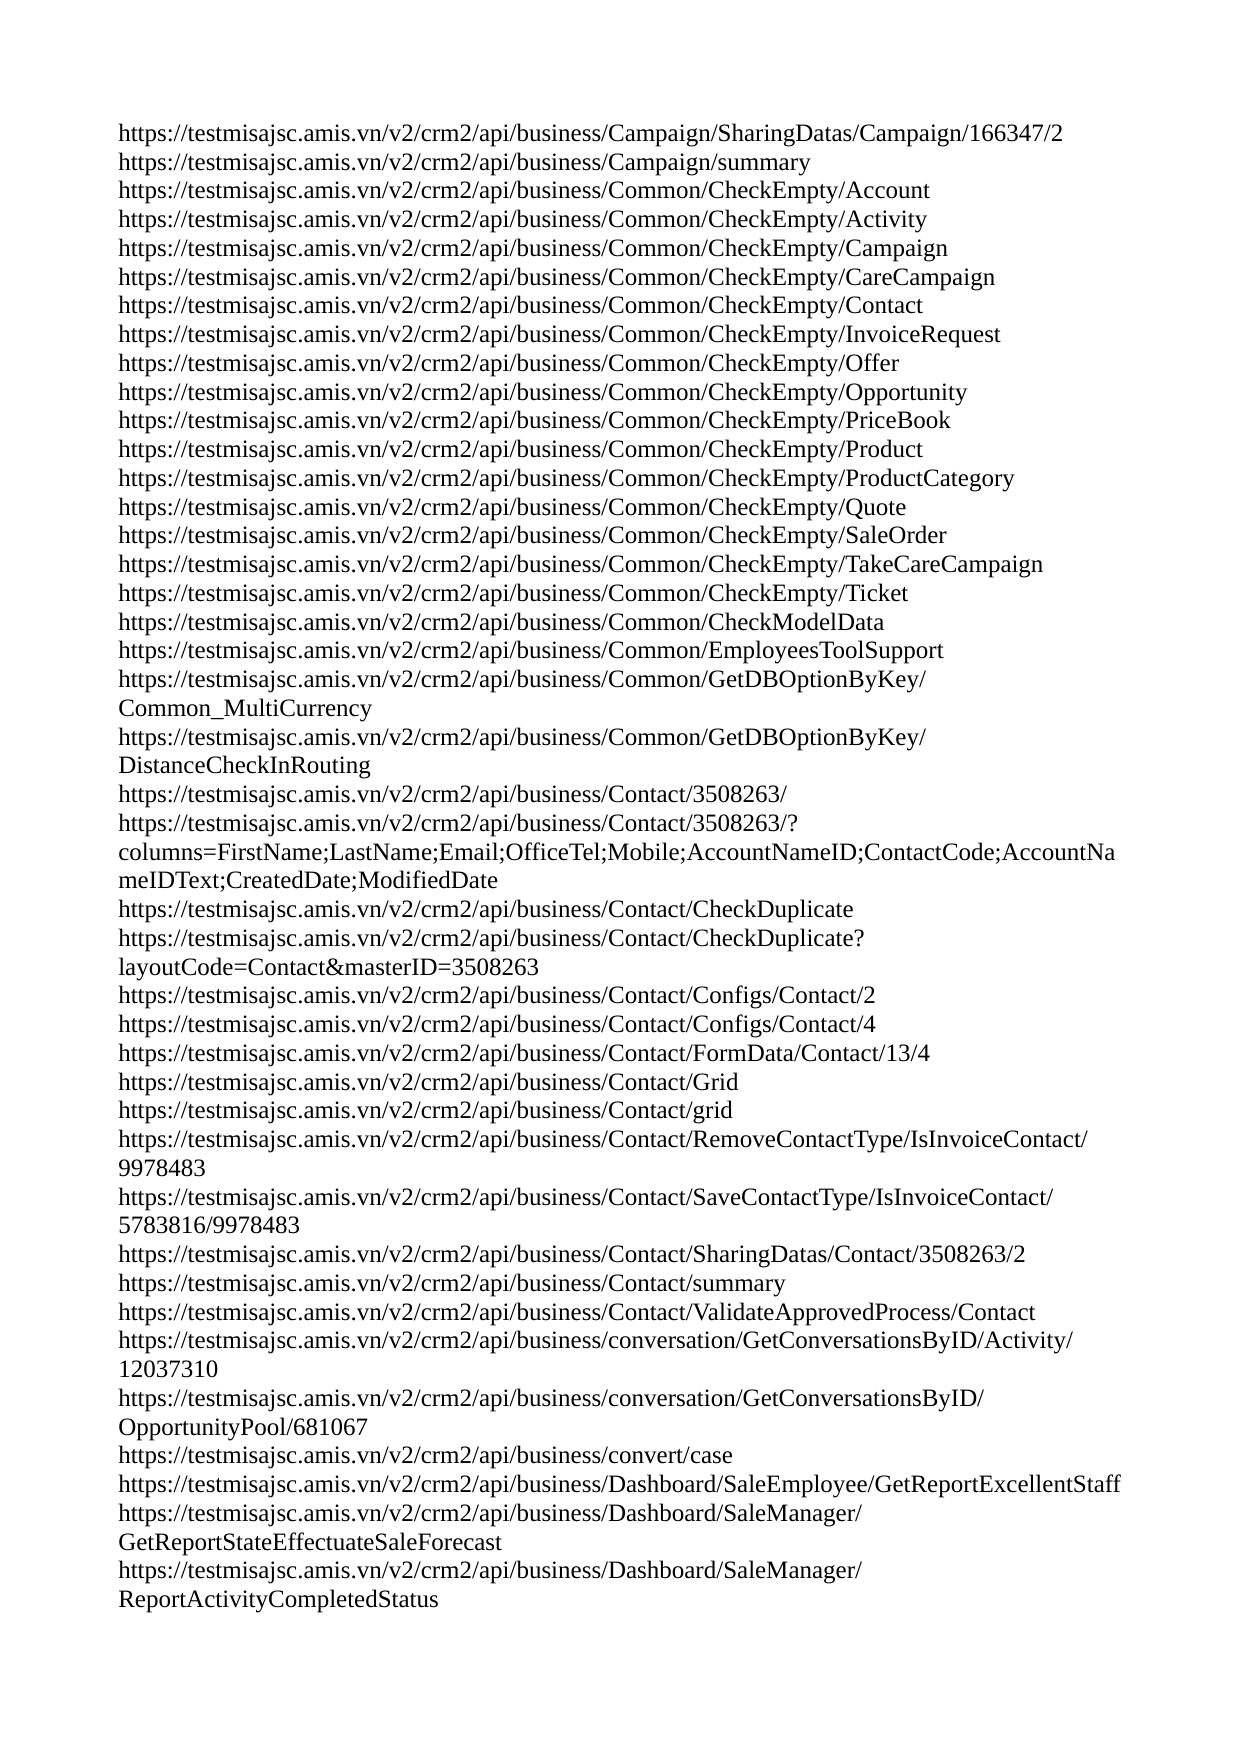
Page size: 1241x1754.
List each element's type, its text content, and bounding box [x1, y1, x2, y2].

text https://testmisajsc.amis.vn/v2/crm2/api/business/Dashboard/SaleManager/ReportActivityCompletedStatus [118, 1556, 1122, 1613]
text https://testmisajsc.amis.vn/v2/crm2/api/business/Contact/FormData/Contact/13/4 [118, 1038, 1122, 1067]
text https://testmisajsc.amis.vn/v2/crm2/api/business/Common/CheckEmpty/CareCampaign [118, 262, 1122, 291]
text https://testmisajsc.amis.vn/v2/crm2/api/business/Contact/SharingDatas/Contact/3508263/2 [118, 1239, 1122, 1268]
text https://testmisajsc.amis.vn/v2/crm2/api/business/Contact/CheckDuplicate?layoutCode=Contact&masterID=3508263 [118, 923, 1122, 981]
text https://testmisajsc.amis.vn/v2/crm2/api/business/Common/CheckEmpty/PriceBook [118, 406, 1122, 434]
text https://testmisajsc.amis.vn/v2/crm2/api/business/Common/CheckEmpty/Account [118, 176, 1122, 204]
text https://testmisajsc.amis.vn/v2/crm2/api/business/Contact/CheckDuplicate [118, 894, 1122, 923]
text https://testmisajsc.amis.vn/v2/crm2/api/business/Common/EmployeesToolSupport [118, 636, 1122, 664]
text https://testmisajsc.amis.vn/v2/crm2/api/business/Common/GetDBOptionByKey/DistanceCheckInRouting [118, 722, 1122, 779]
text https://testmisajsc.amis.vn/v2/crm2/api/business/Campaign/summary [118, 147, 1122, 176]
text https://testmisajsc.amis.vn/v2/crm2/api/business/Contact/grid [118, 1096, 1122, 1124]
text https://testmisajsc.amis.vn/v2/crm2/api/business/Dashboard/SaleManager/GetReportStateEffectuateSaleForecast [118, 1498, 1122, 1556]
text https://testmisajsc.amis.vn/v2/crm2/api/business/Common/CheckEmpty/Campaign [118, 233, 1122, 262]
text https://testmisajsc.amis.vn/v2/crm2/api/business/Common/GetDBOptionByKey/Common_MultiCurrency [118, 664, 1122, 722]
text https://testmisajsc.amis.vn/v2/crm2/api/business/Contact/SaveContactType/IsInvoiceContact/5783816/9978483 [118, 1182, 1122, 1239]
text https://testmisajsc.amis.vn/v2/crm2/api/business/Common/CheckEmpty/ProductCategory [118, 463, 1122, 492]
text https://testmisajsc.amis.vn/v2/crm2/api/business/Contact/Grid [118, 1067, 1122, 1096]
text https://testmisajsc.amis.vn/v2/crm2/api/business/Contact/summary [118, 1268, 1122, 1297]
text https://testmisajsc.amis.vn/v2/crm2/api/business/Campaign/SharingDatas/Campaign/166347/2 [118, 118, 1122, 147]
text https://testmisajsc.amis.vn/v2/crm2/api/business/conversation/GetConversationsByID/Activity/12037310 [118, 1326, 1122, 1383]
text https://testmisajsc.amis.vn/v2/crm2/api/business/Common/CheckEmpty/Offer [118, 348, 1122, 377]
text https://testmisajsc.amis.vn/v2/crm2/api/business/Common/CheckEmpty/Quote [118, 492, 1122, 521]
text https://testmisajsc.amis.vn/v2/crm2/api/business/Contact/ValidateApprovedProcess/Contact [118, 1297, 1122, 1326]
text https://testmisajsc.amis.vn/v2/crm2/api/business/Common/CheckEmpty/SaleOrder [118, 521, 1122, 549]
text https://testmisajsc.amis.vn/v2/crm2/api/business/convert/case [118, 1441, 1122, 1469]
text https://testmisajsc.amis.vn/v2/crm2/api/business/Common/CheckEmpty/Ticket [118, 578, 1122, 607]
text https://testmisajsc.amis.vn/v2/crm2/api/business/Common/CheckEmpty/InvoiceRequest [118, 319, 1122, 348]
text https://testmisajsc.amis.vn/v2/crm2/api/business/Contact/RemoveContactType/IsInvoiceContact/9978483 [118, 1124, 1122, 1182]
text https://testmisajsc.amis.vn/v2/crm2/api/business/Contact/3508263/ [118, 779, 1122, 808]
text https://testmisajsc.amis.vn/v2/crm2/api/business/Common/CheckEmpty/Product [118, 434, 1122, 463]
text https://testmisajsc.amis.vn/v2/crm2/api/business/Common/CheckEmpty/Contact [118, 291, 1122, 319]
text https://testmisajsc.amis.vn/v2/crm2/api/business/Common/CheckModelData [118, 607, 1122, 636]
text https://testmisajsc.amis.vn/v2/crm2/api/business/Common/CheckEmpty/Opportunity [118, 377, 1122, 406]
text https://testmisajsc.amis.vn/v2/crm2/api/business/conversation/GetConversationsByID/OpportunityPool/681067 [118, 1383, 1122, 1441]
text https://testmisajsc.amis.vn/v2/crm2/api/business/Contact/Configs/Contact/4 [118, 1009, 1122, 1038]
text https://testmisajsc.amis.vn/v2/crm2/api/business/Dashboard/SaleEmployee/GetReportExcellentStaff [118, 1469, 1122, 1498]
text https://testmisajsc.amis.vn/v2/crm2/api/business/Contact/Configs/Contact/2 [118, 981, 1122, 1009]
text https://testmisajsc.amis.vn/v2/crm2/api/business/Common/CheckEmpty/TakeCareCampaign [118, 549, 1122, 578]
text https://testmisajsc.amis.vn/v2/crm2/api/business/Common/CheckEmpty/Activity [118, 204, 1122, 233]
text https://testmisajsc.amis.vn/v2/crm2/api/business/Contact/3508263/?columns=FirstName;LastName;Email;OfficeTel;Mobile;AccountNameID;ContactCode;AccountNameIDText;CreatedDate;ModifiedDate [118, 808, 1122, 894]
